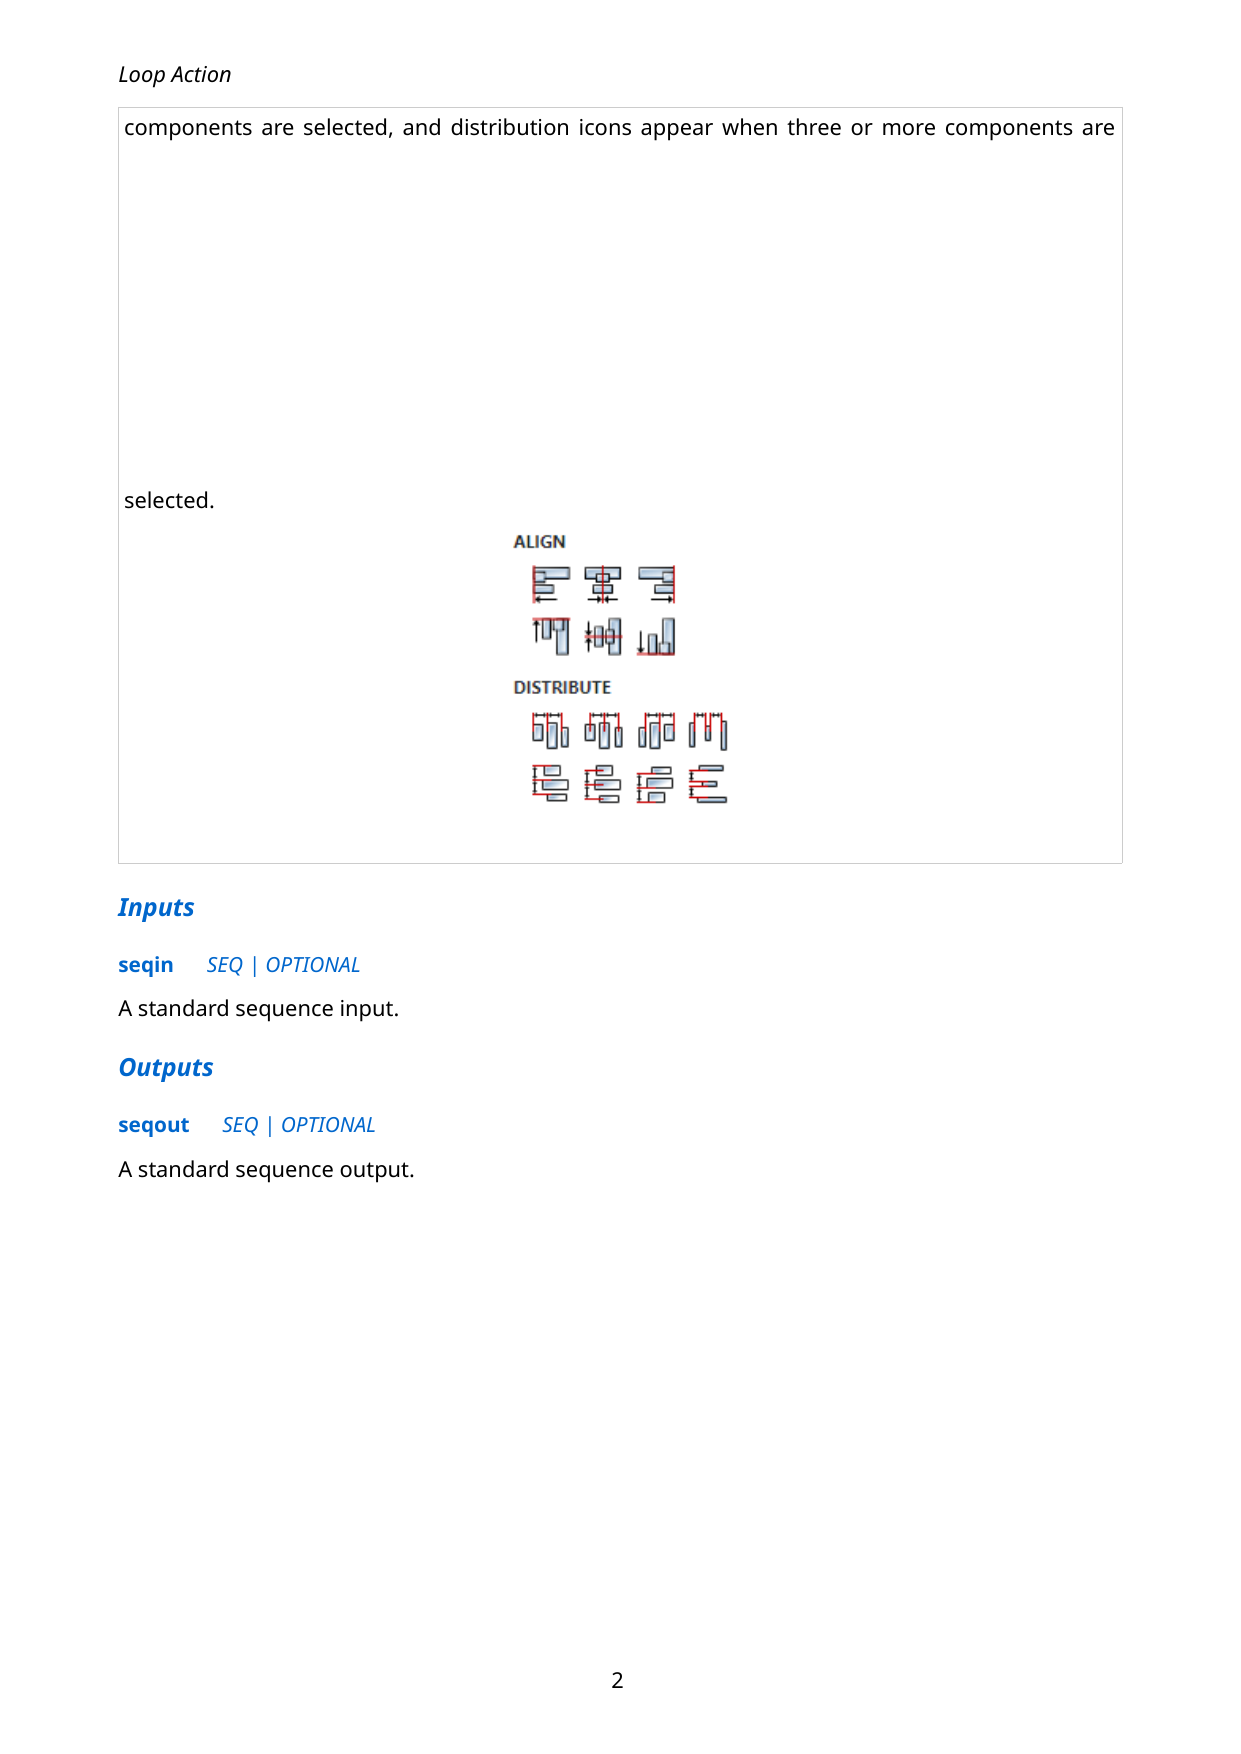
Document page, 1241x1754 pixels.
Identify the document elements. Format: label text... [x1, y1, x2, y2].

subtitle seqin SEQ | OPTIONAL [118, 950, 1122, 978]
table_cell components are selected, and distribution icons appear when three or more components are selected. [119, 108, 1122, 863]
subtitle Inputs [118, 889, 1122, 923]
text A standard sequence output. [118, 1153, 1122, 1183]
subtitle seqout SEQ | OPTIONAL [118, 1110, 1122, 1139]
picture [490, 526, 750, 816]
subtitle Outputs [118, 1050, 1122, 1084]
text A standard sequence input. [118, 993, 1122, 1023]
